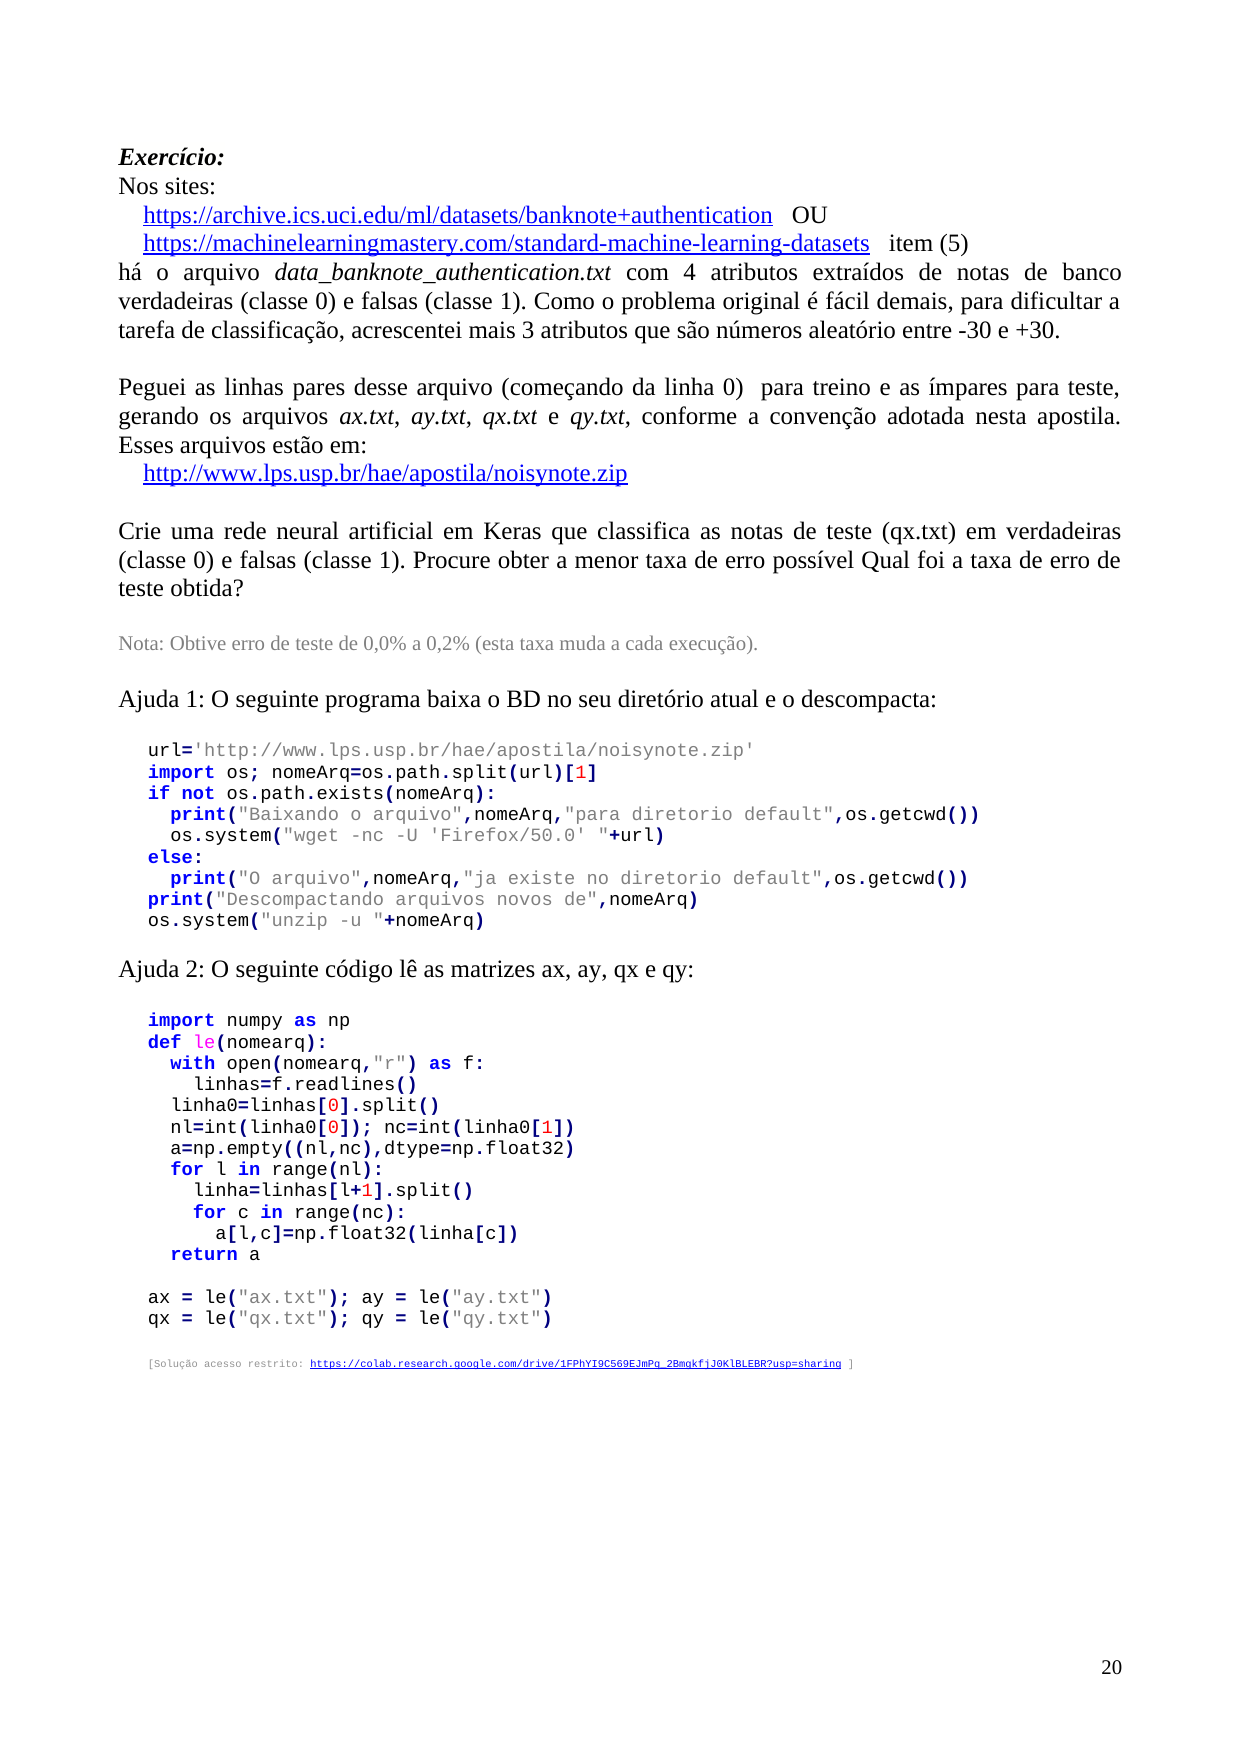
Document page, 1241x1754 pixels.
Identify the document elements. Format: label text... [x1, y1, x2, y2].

text with open(nomearq,"r") as f: [148, 1054, 1122, 1075]
text ax = le("ax.txt"); ay = le("ay.txt") [148, 1287, 1122, 1309]
text print("O arquivo",nomeArq,"ja existe no diretorio default",os.getcwd()) [148, 869, 1122, 890]
text qx = le("qx.txt"); qy = le("qy.txt") [148, 1309, 1122, 1330]
text def le(nomearq): [148, 1032, 1122, 1054]
text Ajuda 1: O seguinte programa baixa o BD no seu diretório atual e o descompacta: [118, 684, 1122, 712]
text https://archive.ics.uci.edu/ml/datasets/banknote+authentication OU [118, 200, 1122, 228]
text Nos sites: [118, 171, 1122, 200]
text Nota: Obtive erro de teste de 0,0% a 0,2% (esta taxa muda a cada execução). [118, 631, 1122, 655]
text print("Baixando o arquivo",nomeArq,"para diretorio default",os.getcwd()) [148, 805, 1122, 826]
text import os; nomeArq=os.path.split(url)[1] [148, 762, 1122, 784]
text Crie uma rede neural artificial em Keras que classifica as notas de teste (qx.txt) em verdadeiras (classe 0) e falsas (classe 1). Procure obter a menor taxa de erro possível Qual foi a taxa de erro de teste obtida? [118, 516, 1122, 602]
text há o arquivo data_banknote_authentication.txt com 4 atributos extraídos de notas de banco verdadeiras (classe 0) e falsas (classe 1). Como o problema original é fácil demais, para dificultar a tarefa de classificação, acrescentei mais 3 atributos que são números aleatório entre -30 e +30. [118, 257, 1122, 343]
text Ajuda 2: O seguinte código lê as matrizes ax, ay, qx e qy: [118, 954, 1122, 982]
text url='http://www.lps.usp.br/hae/apostila/noisynote.zip' [148, 741, 1122, 762]
text linhas=f.readlines() [148, 1075, 1122, 1096]
text [Solução acesso restrito: https://colab.research.google.com/drive/1FPhYI9C569EJmPq_2BmgkfjJ0KlBLEBR?usp=sharing ] [148, 1359, 1122, 1371]
text return a [148, 1245, 1122, 1266]
text for c in range(nc): [148, 1202, 1122, 1224]
text linha0=linhas[0].split() [148, 1096, 1122, 1117]
text a[l,c]=np.float32(linha[c]) [148, 1224, 1122, 1245]
text if not os.path.exists(nomeArq): [148, 784, 1122, 805]
text os.system("wget -nc -U 'Firefox/50.0' "+url) [148, 826, 1122, 847]
text else: [148, 847, 1122, 869]
text for l in range(nl): [148, 1160, 1122, 1181]
text https://machinelearningmastery.com/standard-machine-learning-datasets item (5) [118, 228, 1122, 257]
text a=np.empty((nl,nc),dtype=np.float32) [148, 1139, 1122, 1160]
text http://www.lps.usp.br/hae/apostila/noisynote.zip [118, 458, 1122, 487]
text linha=linhas[l+1].split() [148, 1181, 1122, 1202]
text import numpy as np [148, 1011, 1122, 1032]
text Exercício: [118, 142, 1122, 171]
text print("Descompactando arquivos novos de",nomeArq) [148, 890, 1122, 911]
text nl=int(linha0[0]); nc=int(linha0[1]) [148, 1117, 1122, 1139]
text os.system("unzip -u "+nomeArq) [148, 911, 1122, 932]
text Peguei as linhas pares desse arquivo (começando da linha 0) para treino e as ímpares para teste, gerando os arquivos ax.txt, ay.txt, qx.txt e qy.txt, conforme a convenção adotada nesta apostila. Esses arquivos estão em: [118, 372, 1122, 458]
